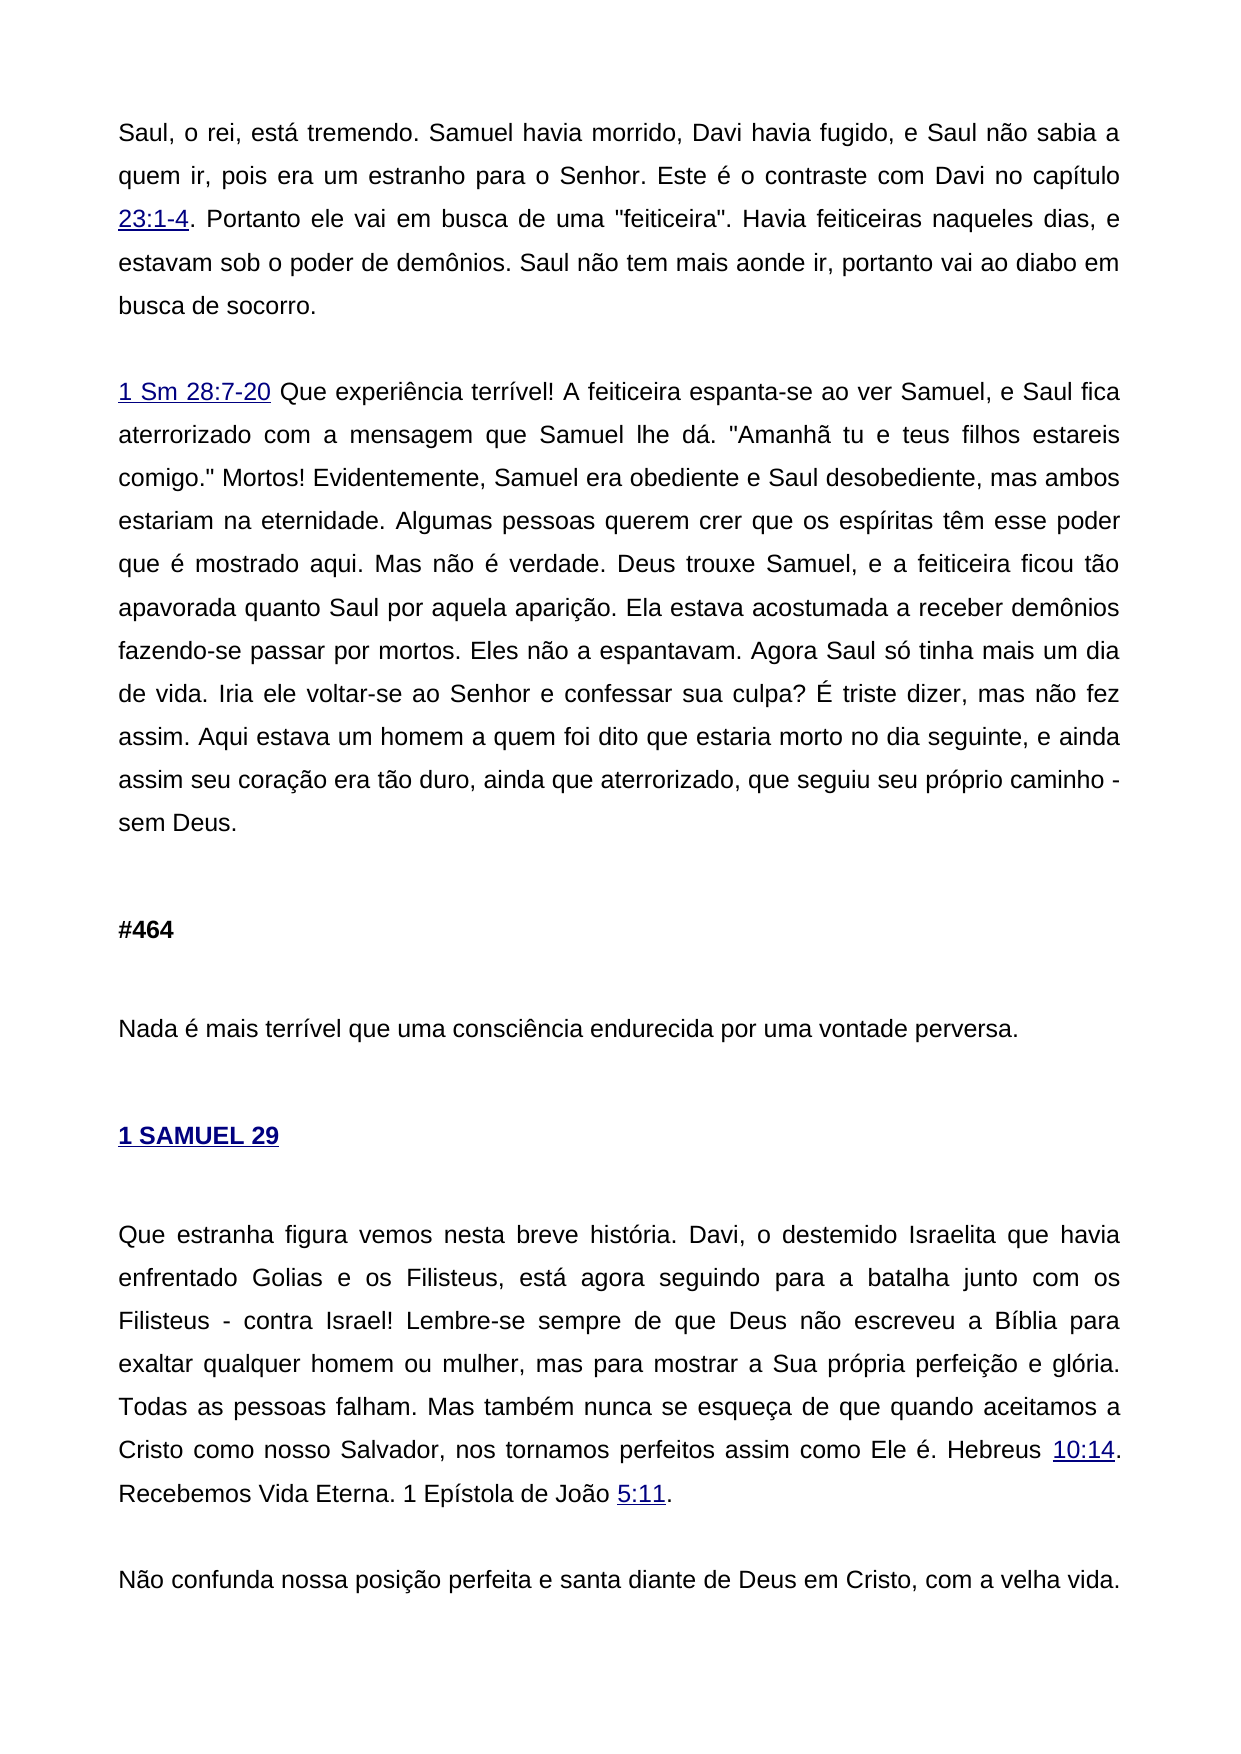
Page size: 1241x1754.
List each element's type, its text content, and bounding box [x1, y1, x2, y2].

text Que estranha figura vemos nesta breve história. Davi, o destemido Israelita que havia enfrentado Golias e os Filisteus, está agora seguindo para a batalha junto com os Filisteus - contra Israel! Lembre-se sempre de que Deus não escreveu a Bíblia para exaltar qualquer homem ou mulher, mas para mostrar a Sua própria perfeição e glória. Todas as pessoas falham. Mas também nunca se esqueça de que quando aceitamos a Cristo como nosso Salvador, nos tornamos perfeitos assim como Ele é. Hebreus 10:14. Recebemos Vida Eterna. 1 Epístola de João 5:11. [118, 1220, 1122, 1507]
text Saul, o rei, está tremendo. Samuel havia morrido, Davi havia fugido, e Saul não sabia a quem ir, pois era um estranho para o Senhor. Este é o contraste com Davi no capítulo 23:1-4. Portanto ele vai em busca de uma "feiticeira". Havia feiticeiras naqueles dias, e estavam sob o poder de demônios. Saul não tem mais aonde ir, portanto vai ao diabo em busca de socorro. [118, 118, 1122, 319]
text 1 Sm 28:7-20 Que experiência terrível! A feiticeira espanta-se ao ver Samuel, e Saul fica aterrorizado com a mensagem que Samuel lhe dá. "Amanhã tu e teus filhos estareis comigo." Mortos! Evidentemente, Samuel era obediente e Saul desobediente, mas ambos estariam na eternidade. Algumas pessoas querem crer que os espíritas têm esse poder que é mostrado aqui. Mas não é verdade. Deus trouxe Samuel, e a feiticeira ficou tão apavorada quanto Saul por aquela aparição. Ela estava acostumada a receber demônios fazendo-se passar por mortos. Eles não a espantavam. Agora Saul só tinha mais um dia de vida. Iria ele voltar-se ao Senhor e confessar sua culpa? É triste dizer, mas não fez assim. Aqui estava um homem a quem foi dito que estaria morto no dia seguinte, e ainda assim seu coração era tão duro, ainda que aterrorizado, que seguiu seu próprio caminho - sem Deus. [118, 377, 1122, 837]
subtitle #464 [118, 915, 1122, 944]
subtitle 1 SAMUEL 29 [118, 1121, 1122, 1150]
text Não confunda nossa posição perfeita e santa diante de Deus em Cristo, com a velha vida. [118, 1565, 1122, 1593]
text Nada é mais terrível que uma consciência endurecida por uma vontade perversa. [118, 1014, 1122, 1043]
